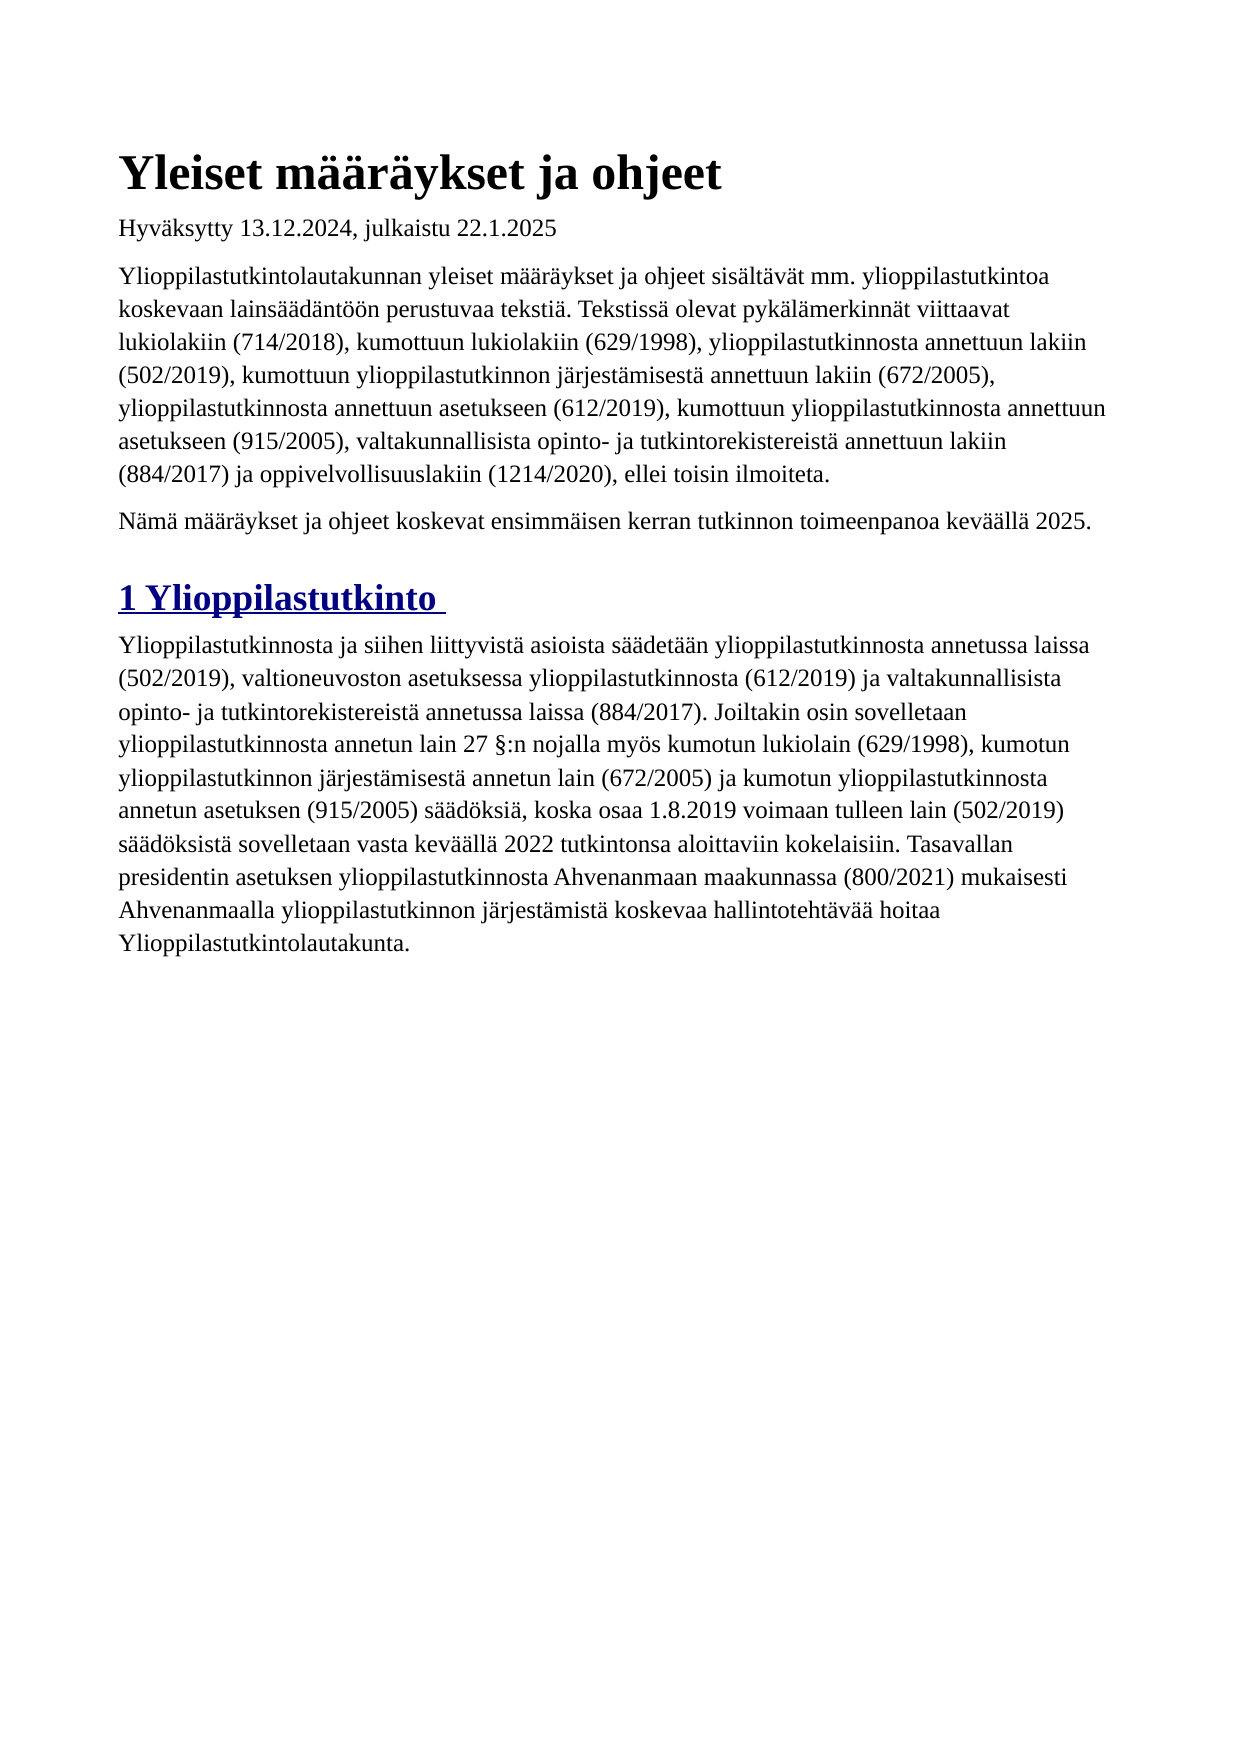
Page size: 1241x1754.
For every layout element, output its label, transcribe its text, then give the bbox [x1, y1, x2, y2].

text Ylioppilastutkintolautakunnan yleiset määräykset ja ohjeet sisältävät mm. ylioppilastutkintoa koskevaan lainsäädäntöön perustuvaa tekstiä. Tekstissä olevat pykälämerkinnät viittaavat lukiolakiin (714/2018), kumottuun lukiolakiin (629/1998), ylioppilastutkinnosta annettuun lakiin (502/2019), kumottuun ylioppilastutkinnon järjestämisestä annettuun lakiin (672/2005), ylioppilastutkinnosta annettuun asetukseen (612/2019), kumottuun ylioppilastutkinnosta annettuun asetukseen (915/2005), valtakunnallisista opinto- ja tutkintorekistereistä annettuun lakiin (884/2017) ja oppivelvollisuuslakiin (1214/2020), ellei toisin ilmoiteta. [118, 261, 1122, 488]
text Hyväksytty 13.12.2024, julkaistu 22.1.2025 [118, 213, 1122, 242]
subtitle Yleiset määräykset ja ohjeet [118, 143, 1122, 201]
subtitle 1 Ylioppilastutkinto [118, 575, 1122, 618]
text Ylioppilastutkinnosta ja siihen liittyvistä asioista säädetään ylioppilastutkinnosta annetussa laissa (502/2019), valtioneuvoston asetuksessa ylioppilastutkinnosta (612/2019) ja valtakunnallisista opinto- ja tutkintorekistereistä annetussa laissa (884/2017). Joiltakin osin sovelletaan ylioppilastutkinnosta annetun lain 27 §:n nojalla myös kumotun lukiolain (629/1998), kumotun ylioppilastutkinnon järjestämisestä annetun lain (672/2005) ja kumotun ylioppilastutkinnosta annetun asetuksen (915/2005) säädöksiä, koska osaa 1.8.2019 voimaan tulleen lain (502/2019) säädöksistä sovelletaan vasta keväällä 2022 tutkintonsa aloittaviin kokelaisiin. Tasavallan presidentin asetuksen ylioppilastutkinnosta Ahvenanmaan maakunnassa (800/2021) mukaisesti Ahvenanmaalla ylioppilastutkinnon järjestämistä koskevaa hallintotehtävää hoitaa Ylioppilastutkintolautakunta. [118, 631, 1122, 956]
text Nämä määräykset ja ohjeet koskevat ensimmäisen kerran tutkinnon toimeenpanoa keväällä 2025. [118, 506, 1122, 535]
